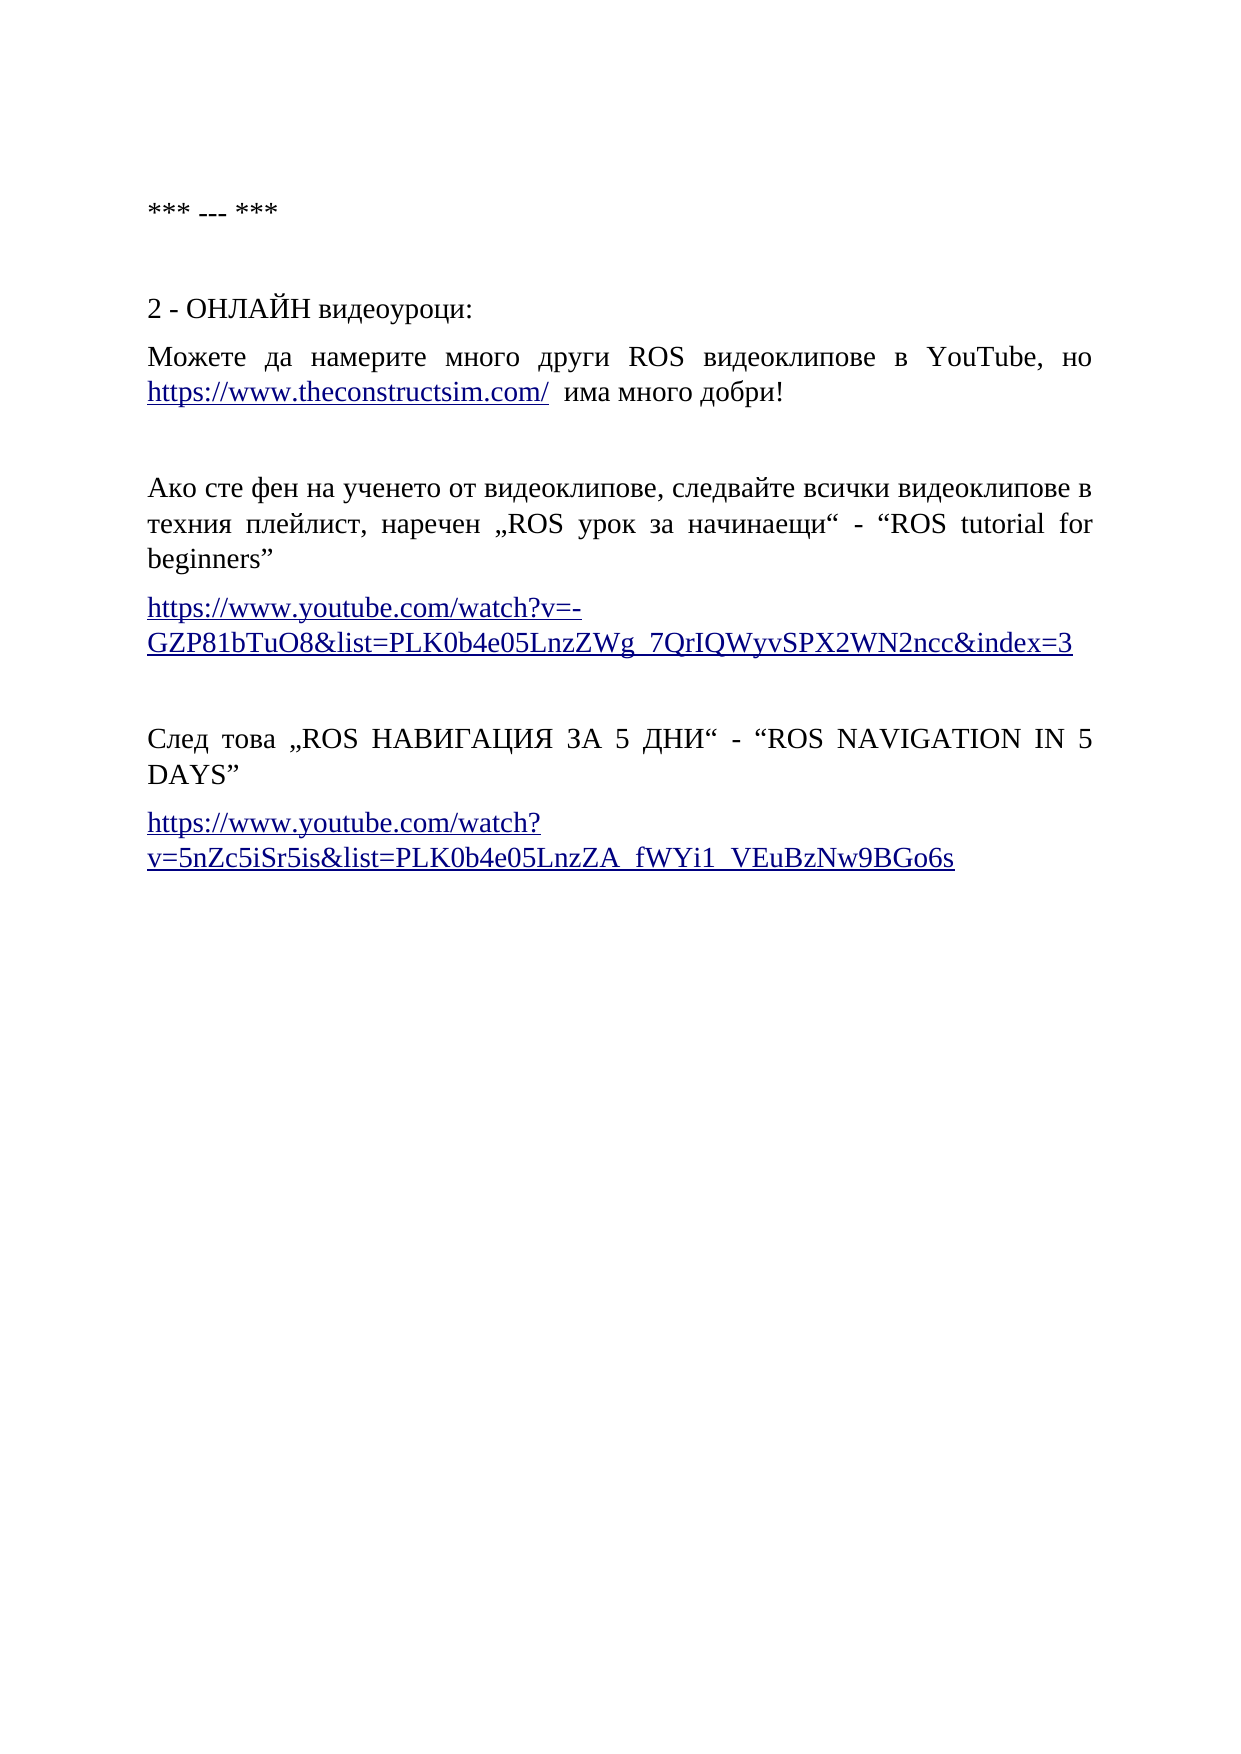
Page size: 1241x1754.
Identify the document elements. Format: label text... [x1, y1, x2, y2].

text *** --- *** [147, 195, 1093, 228]
text Можете да намерите много други ROS видеоклипове в YouTube, но https://www.theconstructsim.com/ има много добри! [147, 339, 1093, 408]
text https://www.youtube.com/watch?v=5nZc5iSr5is&list=PLK0b4e05LnzZA_fWYi1_VEuBzNw9BGo6s [147, 805, 1093, 874]
text Ако сте фен на ученето от видеоклипове, следвайте всички видеоклипове в техния плейлист, наречен „ROS урок за начинаещи“ - “ROS tutorial for beginners” [147, 471, 1093, 575]
text 2 - ОНЛАЙН видеоуроци: [147, 291, 1093, 324]
text След това „ROS НАВИГАЦИЯ ЗА 5 ДНИ“ - “ROS NAVIGATION IN 5 DAYS” [147, 721, 1093, 790]
text https://www.youtube.com/watch?v=-GZP81bTuO8&list=PLK0b4e05LnzZWg_7QrIQWyvSPX2WN2ncc&index=3 [147, 590, 1093, 659]
